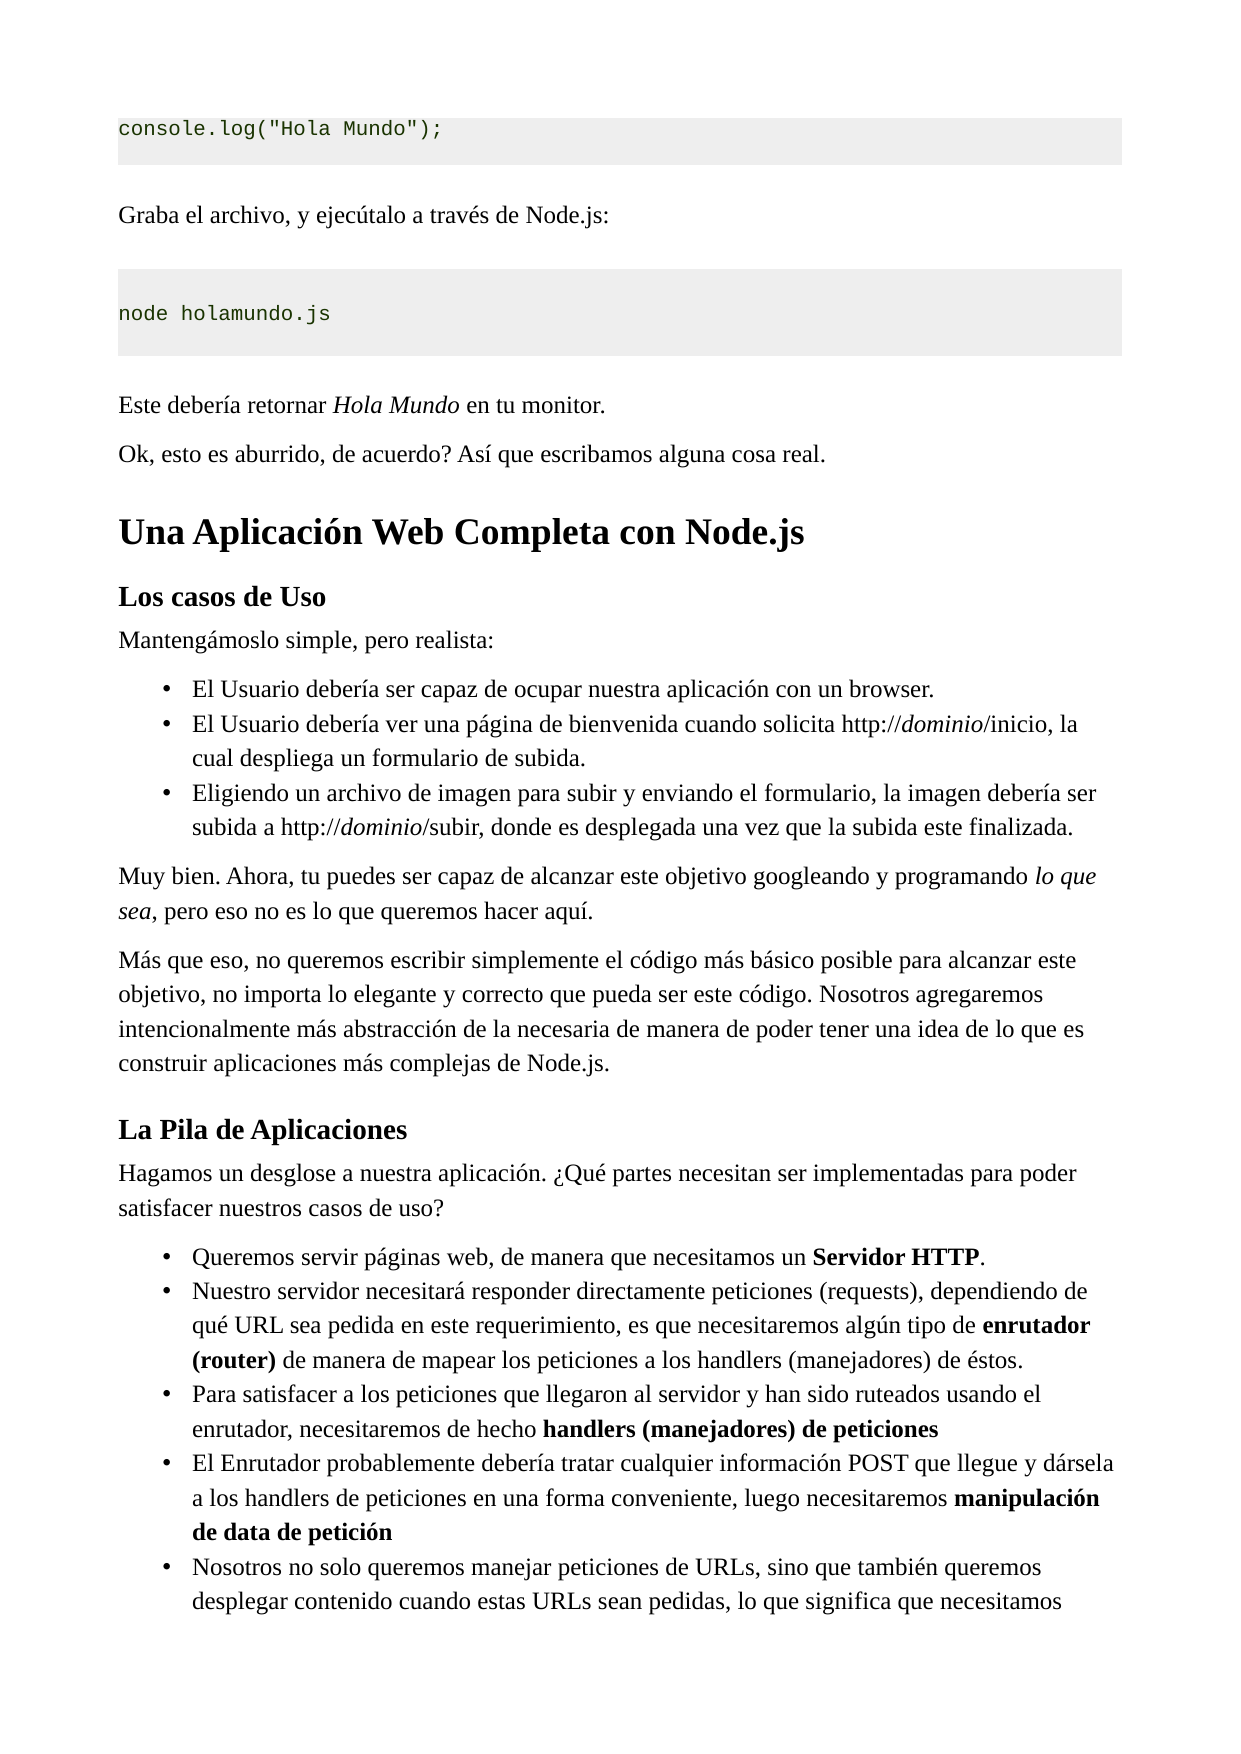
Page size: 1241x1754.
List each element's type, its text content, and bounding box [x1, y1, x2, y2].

list Eligiendo un archivo de imagen para subir y enviando el formulario, la imagen debería ser subida a http://dominio/subir, donde es desplegada una vez que la subida este finalizada. [162, 778, 1122, 841]
list Nuestro servidor necesitará responder directamente peticiones (requests), dependiendo de qué URL sea pedida en este requerimiento, es que necesitaremos algún tipo de enrutador (router) de manera de mapear los peticiones a los handlers (manejadores) de éstos. [162, 1276, 1122, 1374]
subtitle La Pila de Aplicaciones [118, 1112, 1122, 1146]
subtitle Una Aplicación Web Completa con Node.js [118, 509, 1122, 552]
text console.log("Hola Mundo"); [118, 118, 1122, 142]
text node holamundo.js [118, 303, 1122, 327]
text Más que eso, no queremos escribir simplemente el código más básico posible para alcanzar este objetivo, no importa lo elegante y correcto que pueda ser este código. Nosotros agregaremos intencionalmente más abstracción de la necesaria de manera de poder tener una idea de lo que es construir aplicaciones más complejas de Node.js. [118, 945, 1122, 1077]
text Muy bien. Ahora, tu puedes ser capaz de alcanzar este objetivo googleando y programando lo que sea, pero eso no es lo que queremos hacer aquí. [118, 861, 1122, 925]
list El Enrutador probablemente debería tratar cualquier información POST que llegue y dársela a los handlers de peticiones en una forma conveniente, luego necesitaremos manipulación de data de petición [162, 1448, 1122, 1546]
list Queremos servir páginas web, de manera que necesitamos un Servidor HTTP. [162, 1242, 1122, 1270]
subtitle Los casos de Uso [118, 579, 1122, 613]
list Nosotros no solo queremos manejar peticiones de URLs, sino que también queremos desplegar contenido cuando estas URLs sean pedidas, lo que significa que necesitamos [162, 1552, 1122, 1615]
list Para satisfacer a los peticiones que llegaron al servidor y han sido ruteados usando el enrutador, necesitaremos de hecho handlers (manejadores) de peticiones [162, 1379, 1122, 1443]
text Mantengámoslo simple, pero realista: [118, 625, 1122, 654]
list El Usuario debería ver una página de bienvenida cuando solicita http://dominio/inicio, la cual despliega un formulario de subida. [162, 709, 1122, 772]
list El Usuario debería ser capaz de ocupar nuestra aplicación con un browser. [162, 674, 1122, 703]
text Graba el archivo, y ejecútalo a través de Node.js: [118, 200, 1122, 229]
text Ok, esto es aburrido, de acuerdo? Así que escribamos alguna cosa real. [118, 439, 1122, 468]
text Este debería retornar Hola Mundo en tu monitor. [118, 390, 1122, 419]
text Hagamos un desglose a nuestra aplicación. ¿Qué partes necesitan ser implementadas para poder satisfacer nuestros casos de uso? [118, 1158, 1122, 1221]
